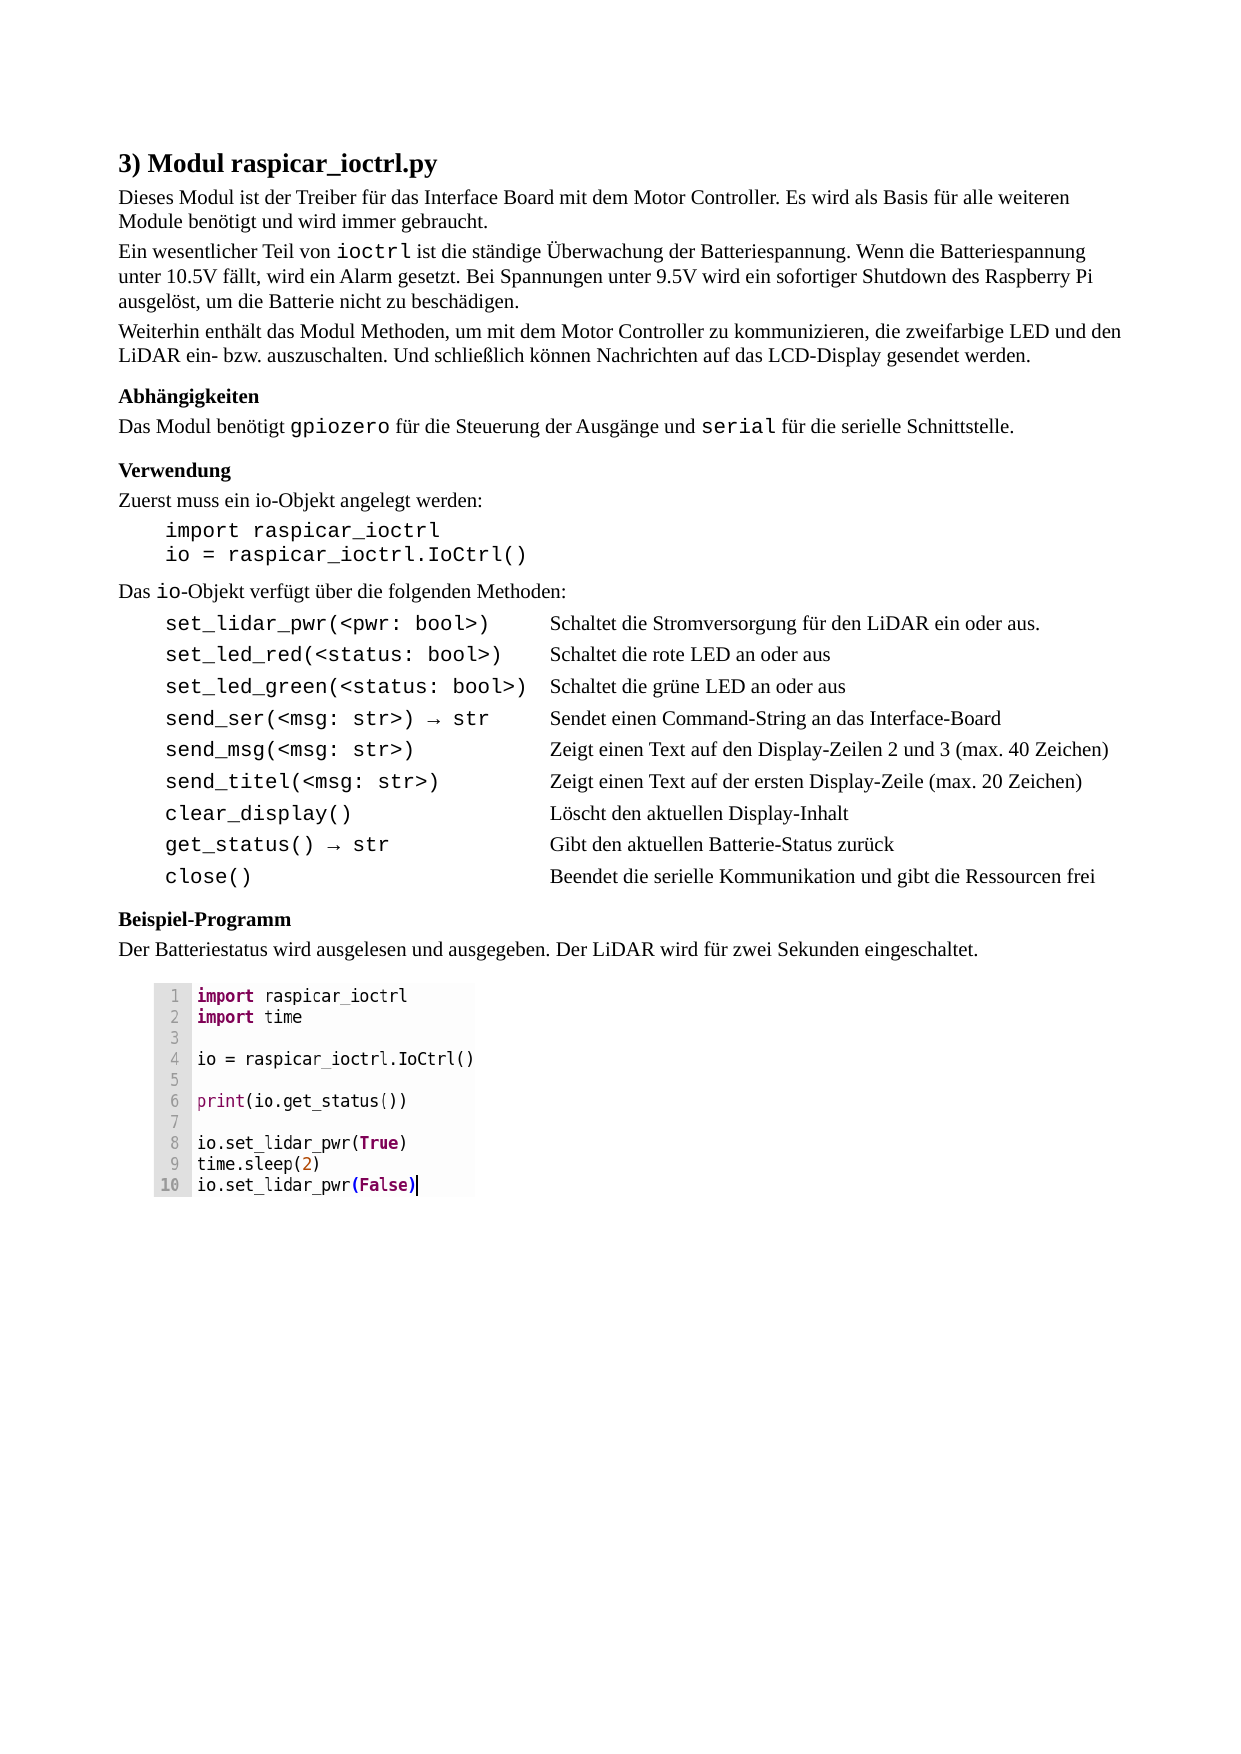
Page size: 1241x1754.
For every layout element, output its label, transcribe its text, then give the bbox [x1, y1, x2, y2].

text 3) Modul raspicar_ioctrl.py [118, 148, 1122, 179]
text set_led_red(<status: bool>) Schaltet die rote LED an oder aus [118, 642, 1122, 668]
text send_titel(<msg: str>) Zeigt einen Text auf der ersten Display-Zeile (max. 20 Zeichen) [118, 769, 1122, 795]
text set_led_green(<status: bool>) Schaltet die grüne LED an oder aus [118, 674, 1122, 700]
text Der Batteriestatus wird ausgelesen und ausgegeben. Der LiDAR wird für zwei Sekunden eingeschaltet. [118, 937, 1122, 961]
text import raspicar_ioctrl [118, 518, 1122, 543]
text Weiterhin enthält das Modul Methoden, um mit dem Motor Controller zu kommunizieren, die zweifarbige LED und den LiDAR ein- bzw. auszuschalten. Und schließlich können Nachrichten auf das LCD-Display gesendet werden. [118, 318, 1122, 367]
text Dieses Modul ist der Treiber für das Interface Board mit dem Motor Controller. Es wird als Basis für alle weiteren Module benötigt und wird immer gebraucht. [118, 185, 1122, 233]
text clear_display() Löscht den aktuellen Display-Inhalt [118, 801, 1122, 826]
text Abhängigkeiten [118, 384, 1122, 408]
picture [153, 983, 476, 1197]
text Verwendung [118, 458, 1122, 482]
text io = raspicar_ioctrl.IoCtrl() [118, 543, 1122, 567]
text close() Beendet die serielle Kommunikation und gibt die Ressourcen frei [118, 864, 1122, 890]
text get_status() → str Gibt den aktuellen Batterie-Status zurück [118, 832, 1122, 858]
text send_ser(<msg: str>) → str Sendet einen Command-String an das Interface-Board [118, 706, 1122, 731]
text Das io-Objekt verfügt über die folgenden Methoden: [118, 579, 1122, 605]
text Zuerst muss ein io-Objekt angelegt werden: [118, 488, 1122, 512]
text Das Modul benötigt gpiozero für die Steuerung der Ausgänge und serial für die serielle Schnittstelle. [118, 414, 1122, 440]
text Ein wesentlicher Teil von ioctrl ist die ständige Überwachung der Batteriespannung. Wenn die Batteriespannung unter 10.5V fällt, wird ein Alarm gesetzt. Bei Spannungen unter 9.5V wird ein sofortiger Shutdown des Raspberry Pi ausgelöst, um die Batterie nicht zu beschädigen. [118, 239, 1122, 313]
text set_lidar_pwr(<pwr: bool>) Schaltet die Stromversorgung für den LiDAR ein oder aus. [118, 611, 1122, 636]
text send_msg(<msg: str>) Zeigt einen Text auf den Display-Zeilen 2 und 3 (max. 40 Zeichen) [118, 737, 1122, 763]
text Beispiel-Programm [118, 907, 1122, 931]
